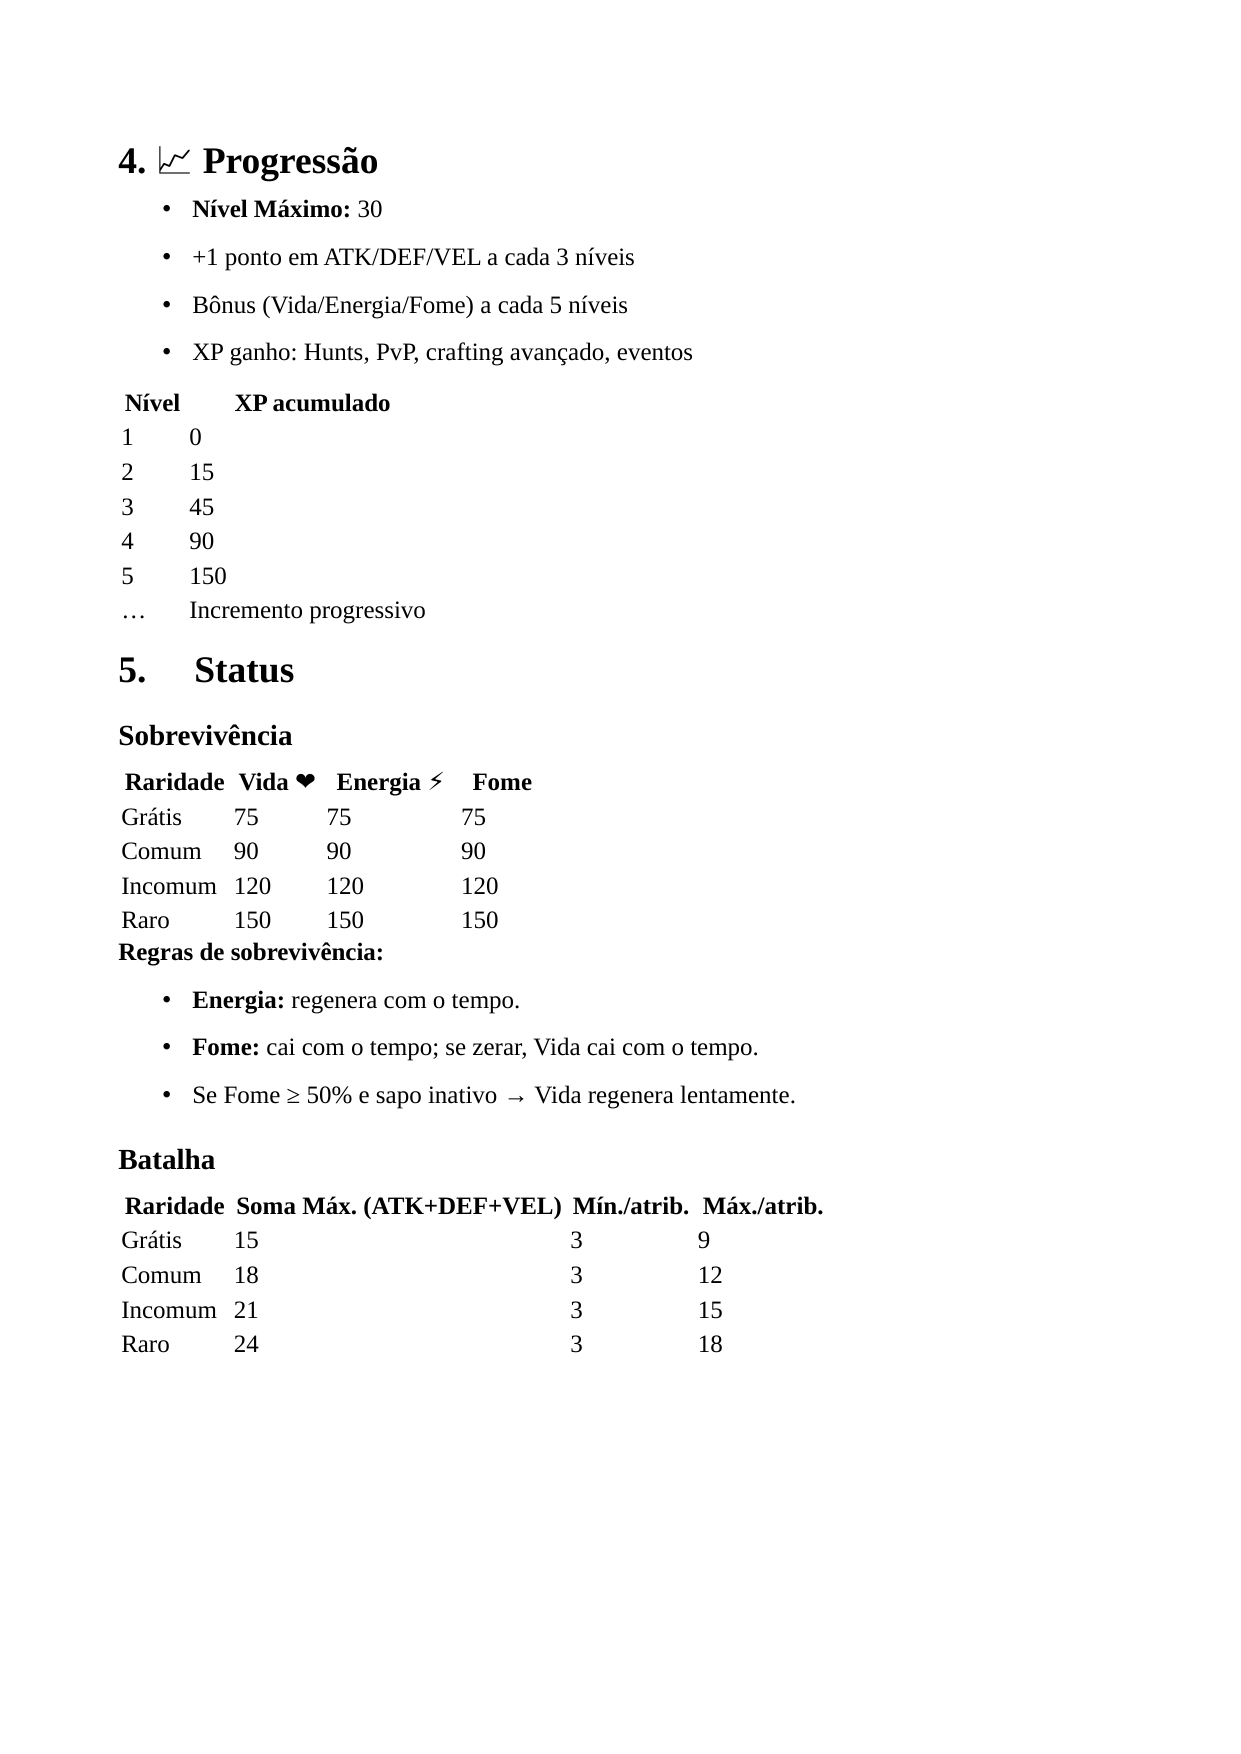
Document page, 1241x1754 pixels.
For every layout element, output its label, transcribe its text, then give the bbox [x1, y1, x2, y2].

table_header Mín./atrib. [567, 1188, 695, 1223]
table_cell 15 [186, 454, 438, 489]
table_cell 75 [458, 799, 572, 833]
table_header Raridade [118, 764, 231, 799]
list +1 ponto em ATK/DEF/VEL a cada 3 níveis [162, 242, 1122, 271]
table_cell 120 [231, 868, 323, 902]
table_cell 150 [231, 903, 323, 937]
table_cell 18 [695, 1326, 831, 1361]
table_cell 120 [458, 868, 572, 902]
table_cell Grátis [118, 799, 231, 833]
list Se Fome ≥ 50% e sapo inativo → Vida regenera lentamente. [162, 1080, 1122, 1109]
table_cell 150 [458, 903, 572, 937]
table_cell 1 [118, 420, 186, 454]
table_header Raridade [118, 1188, 231, 1223]
table_cell 90 [458, 833, 572, 868]
table_cell 9 [695, 1223, 831, 1257]
table_cell 18 [231, 1257, 567, 1292]
table_header Soma Máx. (ATK+DEF+VEL) [231, 1188, 567, 1223]
table_cell Incomum [118, 1292, 231, 1326]
table_cell Raro [118, 1326, 231, 1361]
table_cell 3 [567, 1257, 695, 1292]
table_header Vida ❤️ [231, 764, 323, 799]
table_cell Incomum [118, 868, 231, 902]
table_cell 75 [324, 799, 458, 833]
table_cell 150 [324, 903, 458, 937]
table_cell 90 [324, 833, 458, 868]
subtitle 5. 💪 Status [118, 648, 1122, 691]
table_header XP acumulado [186, 385, 438, 419]
list Energia: regenera com o tempo. [162, 985, 1122, 1013]
table_cell Grátis [118, 1223, 231, 1257]
table_cell 90 [186, 523, 438, 558]
list Fome: cai com o tempo; se zerar, Vida cai com o tempo. [162, 1032, 1122, 1061]
table_cell 45 [186, 489, 438, 523]
table_cell 120 [324, 868, 458, 902]
table_cell 15 [231, 1223, 567, 1257]
table_header Fome 🍎 [458, 764, 572, 799]
table_cell Raro [118, 903, 231, 937]
table_cell 5 [118, 558, 186, 592]
table_cell 15 [695, 1292, 831, 1326]
table_header Energia ⚡ [324, 764, 458, 799]
table_cell 3 [567, 1326, 695, 1361]
table_cell 21 [231, 1292, 567, 1326]
table_cell Incremento progressivo [186, 593, 438, 627]
table_header Máx./atrib. [695, 1188, 831, 1223]
subtitle 4. 📈 Progressão [118, 139, 1122, 182]
table_cell 150 [186, 558, 438, 592]
subtitle Batalha [118, 1142, 1122, 1176]
table_cell 2 [118, 454, 186, 489]
table_cell 3 [567, 1292, 695, 1326]
subtitle Sobrevivência [118, 718, 1122, 752]
table_cell Comum [118, 1257, 231, 1292]
text Regras de sobrevivência: [118, 937, 1122, 966]
table_cell 75 [231, 799, 323, 833]
table_cell 90 [231, 833, 323, 868]
table_header Nível [118, 385, 186, 419]
table_cell 0 [186, 420, 438, 454]
table_cell 3 [118, 489, 186, 523]
list Bônus (Vida/Energia/Fome) a cada 5 níveis [162, 290, 1122, 318]
table_cell … [118, 593, 186, 627]
table_cell 12 [695, 1257, 831, 1292]
table_cell 4 [118, 523, 186, 558]
list Nível Máximo: 30 [162, 194, 1122, 223]
list XP ganho: Hunts, PvP, crafting avançado, eventos [162, 337, 1122, 366]
table_cell Comum [118, 833, 231, 868]
table_cell 3 [567, 1223, 695, 1257]
table_cell 24 [231, 1326, 567, 1361]
